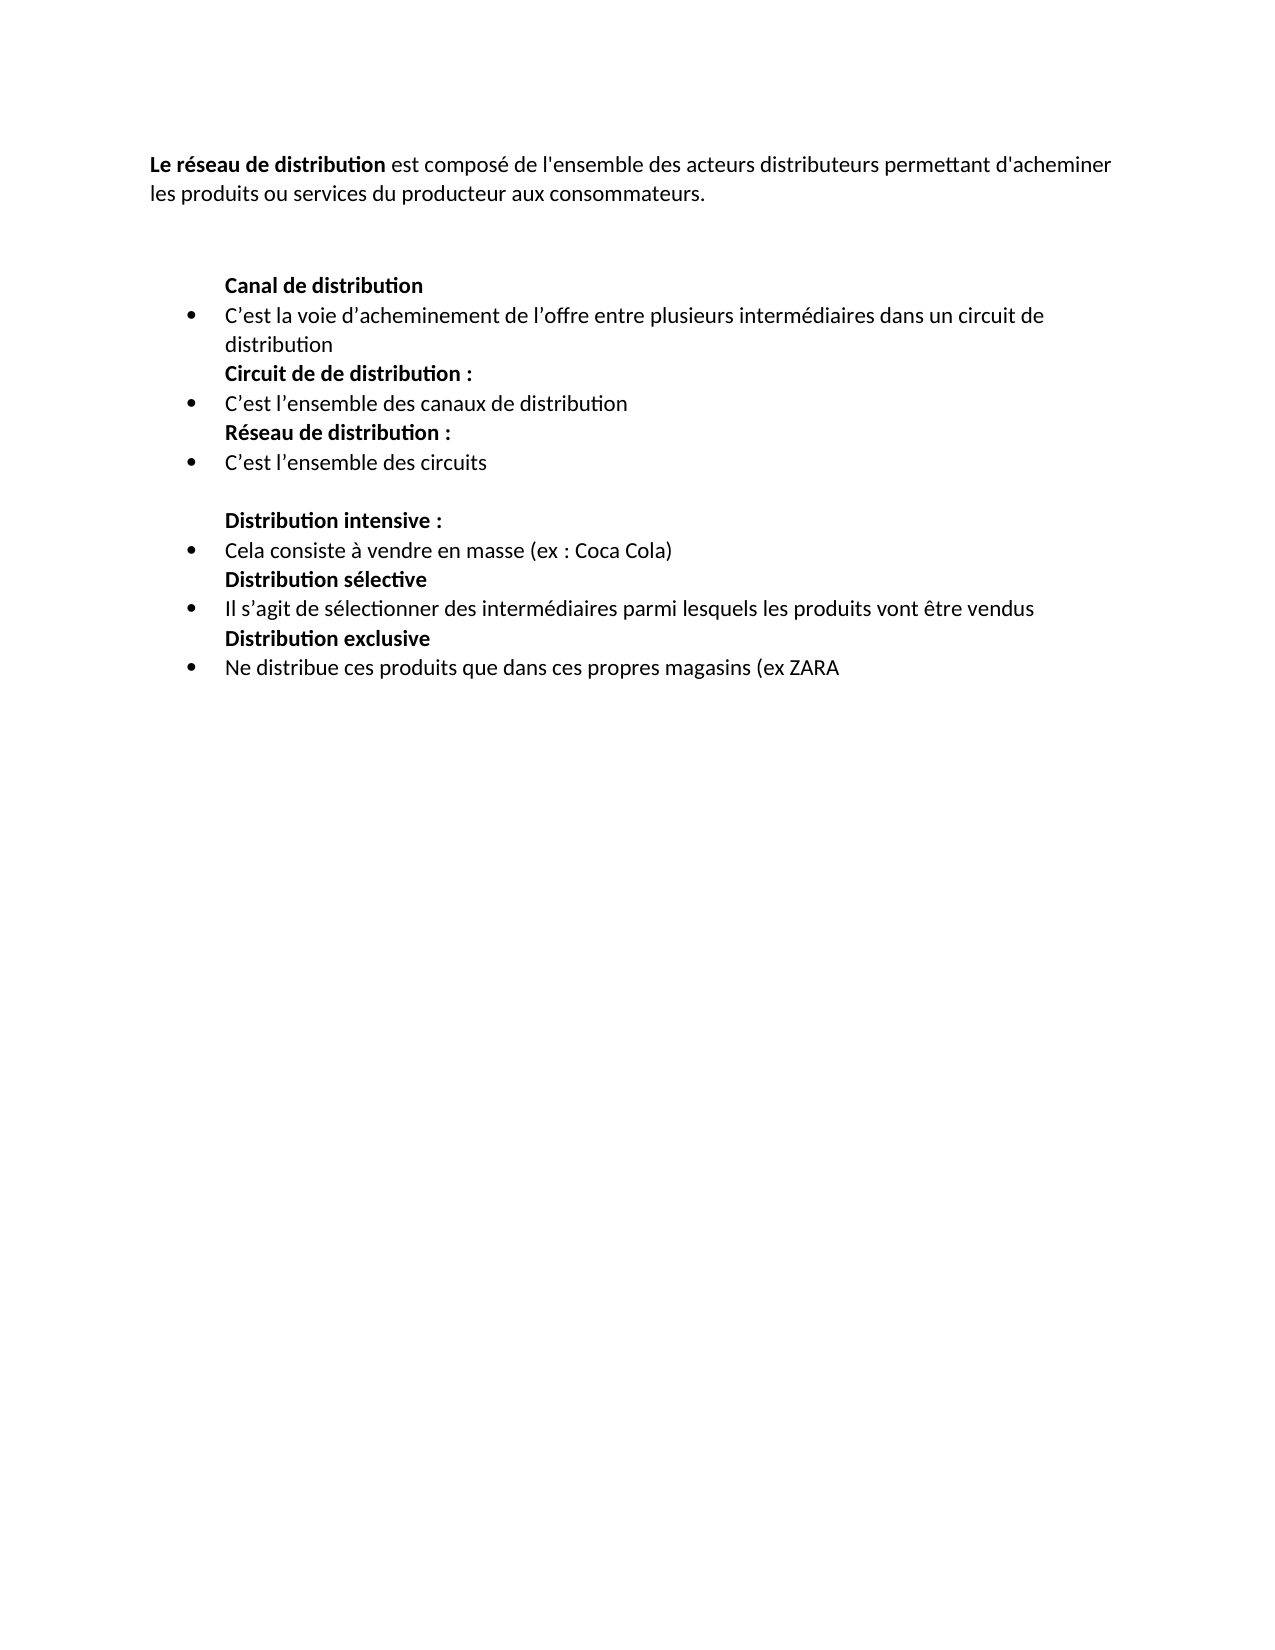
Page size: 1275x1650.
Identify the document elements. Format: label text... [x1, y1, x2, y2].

text Le réseau de distribution est composé de l'ensemble des acteurs distributeurs permettant d'acheminer les produits ou services du producteur aux consommateurs. [150, 150, 1125, 207]
list C’est la voie d’acheminement de l’offre entre plusieurs intermédiaires dans un circuit de distribution [187, 301, 1125, 358]
list Distribution intensive : [225, 506, 1125, 534]
list Canal de distribution [225, 271, 1125, 299]
list Réseau de distribution : [225, 418, 1125, 446]
list C’est l’ensemble des circuits [187, 448, 1125, 476]
list C’est l’ensemble des canaux de distribution [187, 389, 1125, 417]
list Il s’agit de sélectionner des intermédiaires parmi lesquels les produits vont être vendus [187, 594, 1125, 623]
list Ne distribue ces produits que dans ces propres magasins (ex ZARA [187, 653, 1125, 681]
list Distribution sélective [225, 565, 1125, 593]
list Distribution exclusive [225, 624, 1125, 652]
list Cela consiste à vendre en masse (ex : Coca Cola) [187, 536, 1125, 564]
list Circuit de de distribution : [225, 359, 1125, 388]
